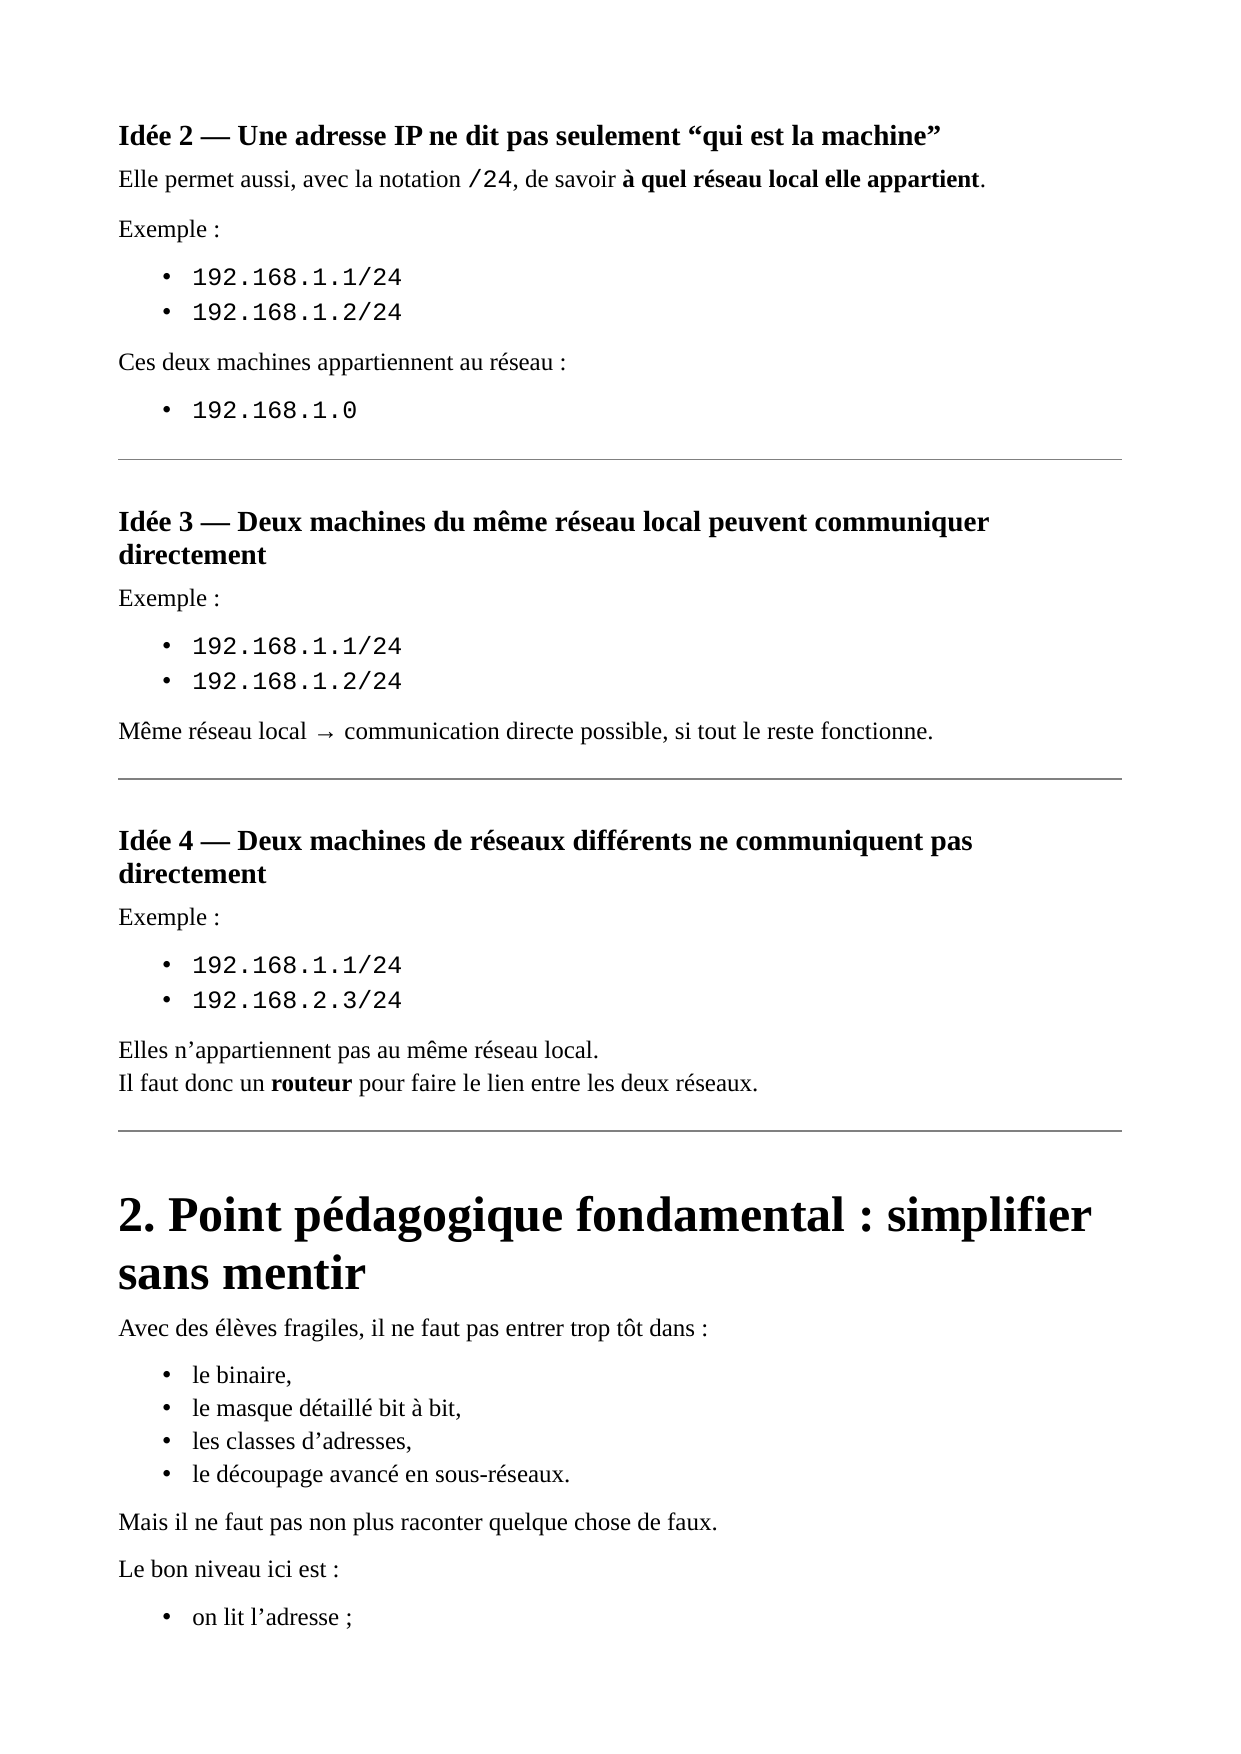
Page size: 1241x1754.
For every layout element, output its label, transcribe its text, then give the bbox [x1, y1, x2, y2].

text Avec des élèves fragiles, il ne faut pas entrer trop tôt dans : [118, 1313, 1122, 1341]
text Elle permet aussi, avec la notation /24, de savoir à quel réseau local elle appartient. [118, 164, 1122, 195]
text Exemple : [118, 902, 1122, 931]
subtitle Idée 3 — Deux machines du même réseau local peuvent communiquer directement [118, 504, 1122, 571]
subtitle Idée 4 — Deux machines de réseaux différents ne communiquent pas directement [118, 823, 1122, 890]
list on lit l’adresse ; [162, 1602, 1122, 1631]
list 192.168.2.3/24 [162, 985, 1122, 1016]
list 192.168.1.1/24 [162, 631, 1122, 662]
list 192.168.1.1/24 [162, 262, 1122, 293]
list le binaire, [162, 1360, 1122, 1389]
list 192.168.1.2/24 [162, 666, 1122, 697]
text Ces deux machines appartiennent au réseau : [118, 347, 1122, 376]
list 192.168.1.1/24 [162, 950, 1122, 981]
text Elles n’appartiennent pas au même réseau local. Il faut donc un routeur pour faire le lien entre les deux réseaux. [118, 1035, 1122, 1097]
text Même réseau local → communication directe possible, si tout le reste fonctionne. [118, 716, 1122, 745]
list les classes d’adresses, [162, 1426, 1122, 1455]
subtitle Idée 2 — Une adresse IP ne dit pas seulement “qui est la machine” [118, 118, 1122, 152]
text Exemple : [118, 583, 1122, 612]
subtitle 2. Point pédagogique fondamental : simplifier sans mentir [118, 1185, 1122, 1300]
text Mais il ne faut pas non plus raconter quelque chose de faux. [118, 1507, 1122, 1536]
list 192.168.1.2/24 [162, 297, 1122, 328]
list le découpage avancé en sous-réseaux. [162, 1459, 1122, 1488]
text Le bon niveau ici est : [118, 1554, 1122, 1583]
text Exemple : [118, 214, 1122, 243]
list 192.168.1.0 [162, 395, 1122, 426]
list le masque détaillé bit à bit, [162, 1393, 1122, 1422]
